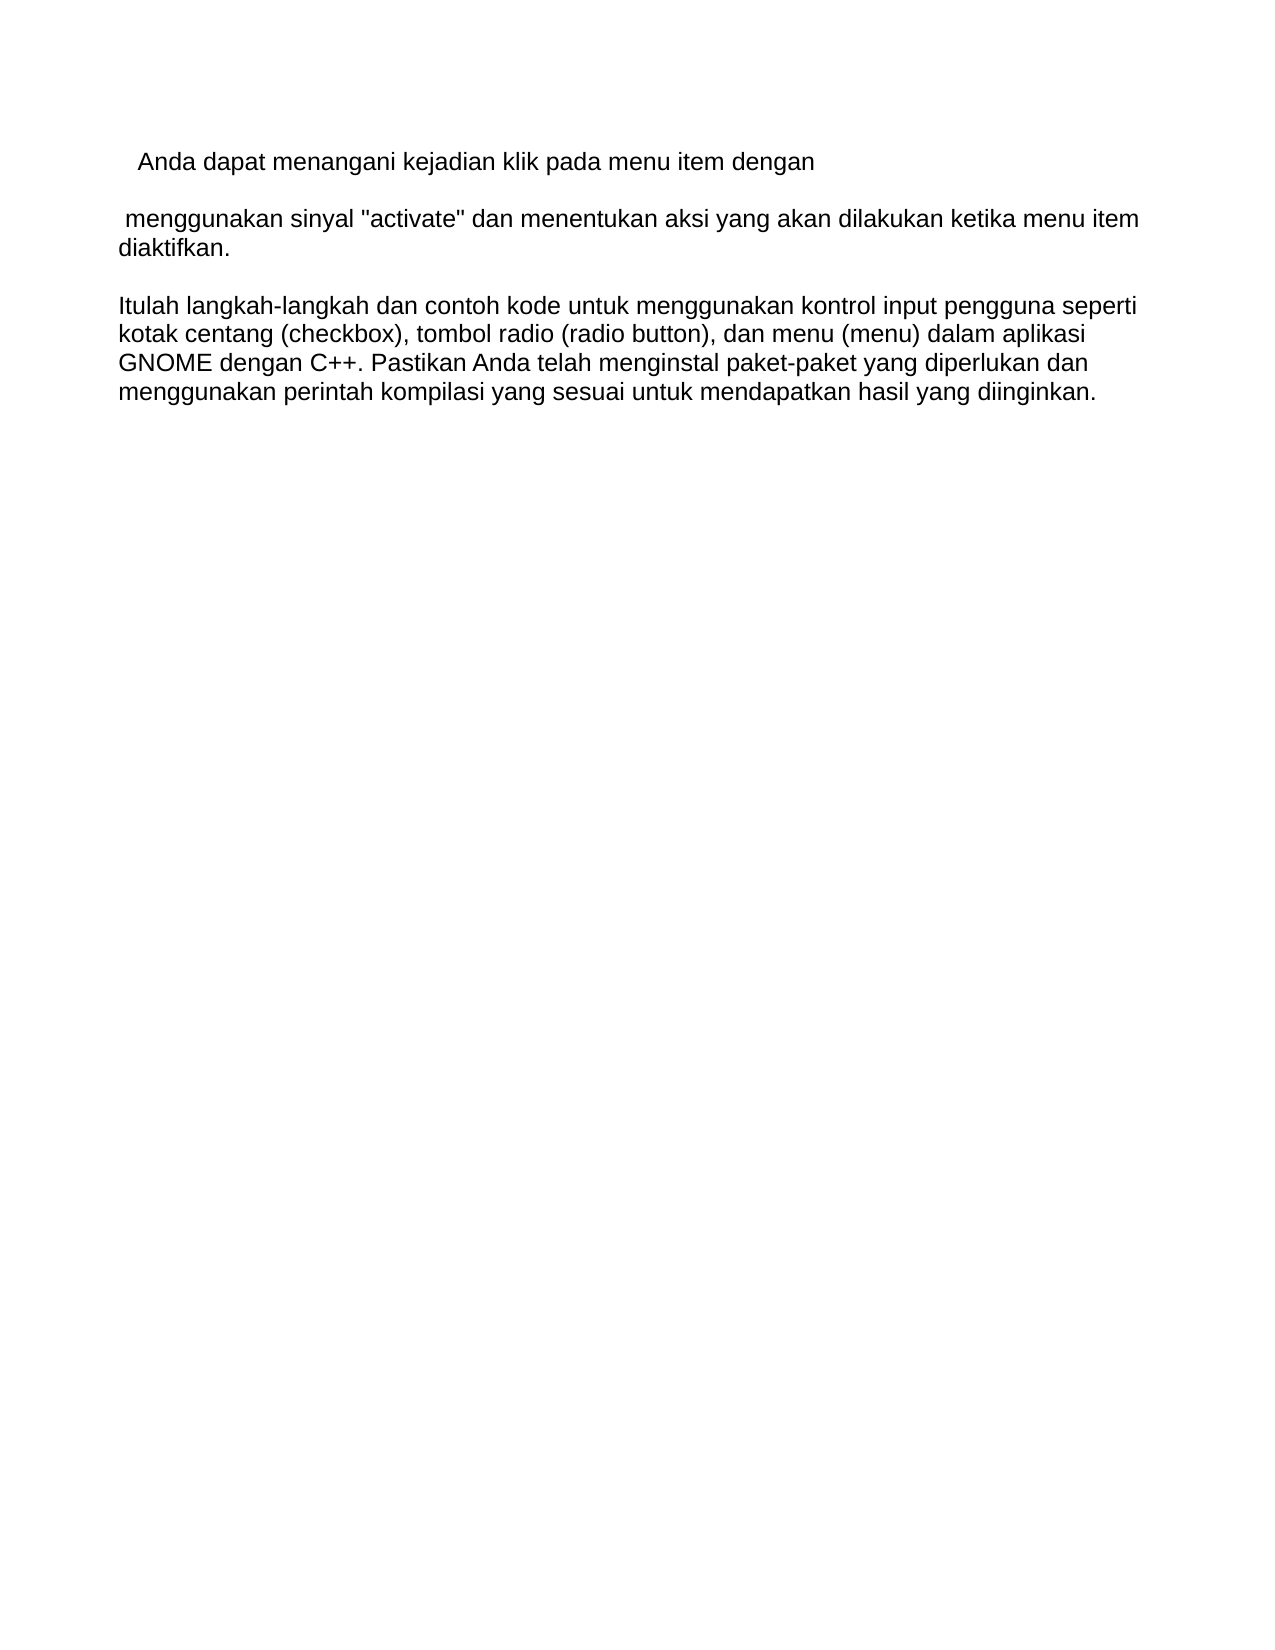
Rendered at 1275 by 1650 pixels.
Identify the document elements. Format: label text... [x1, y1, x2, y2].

text Itulah langkah-langkah dan contoh kode untuk menggunakan kontrol input pengguna seperti kotak centang (checkbox), tombol radio (radio button), dan menu (menu) dalam aplikasi GNOME dengan C++. Pastikan Anda telah menginstal paket-paket yang diperlukan dan menggunakan perintah kompilasi yang sesuai untuk mendapatkan hasil yang diinginkan. [118, 291, 1157, 406]
text Anda dapat menangani kejadian klik pada menu item dengan [118, 147, 1157, 176]
text menggunakan sinyal "activate" dan menentukan aksi yang akan dilakukan ketika menu item diaktifkan. [118, 204, 1157, 262]
